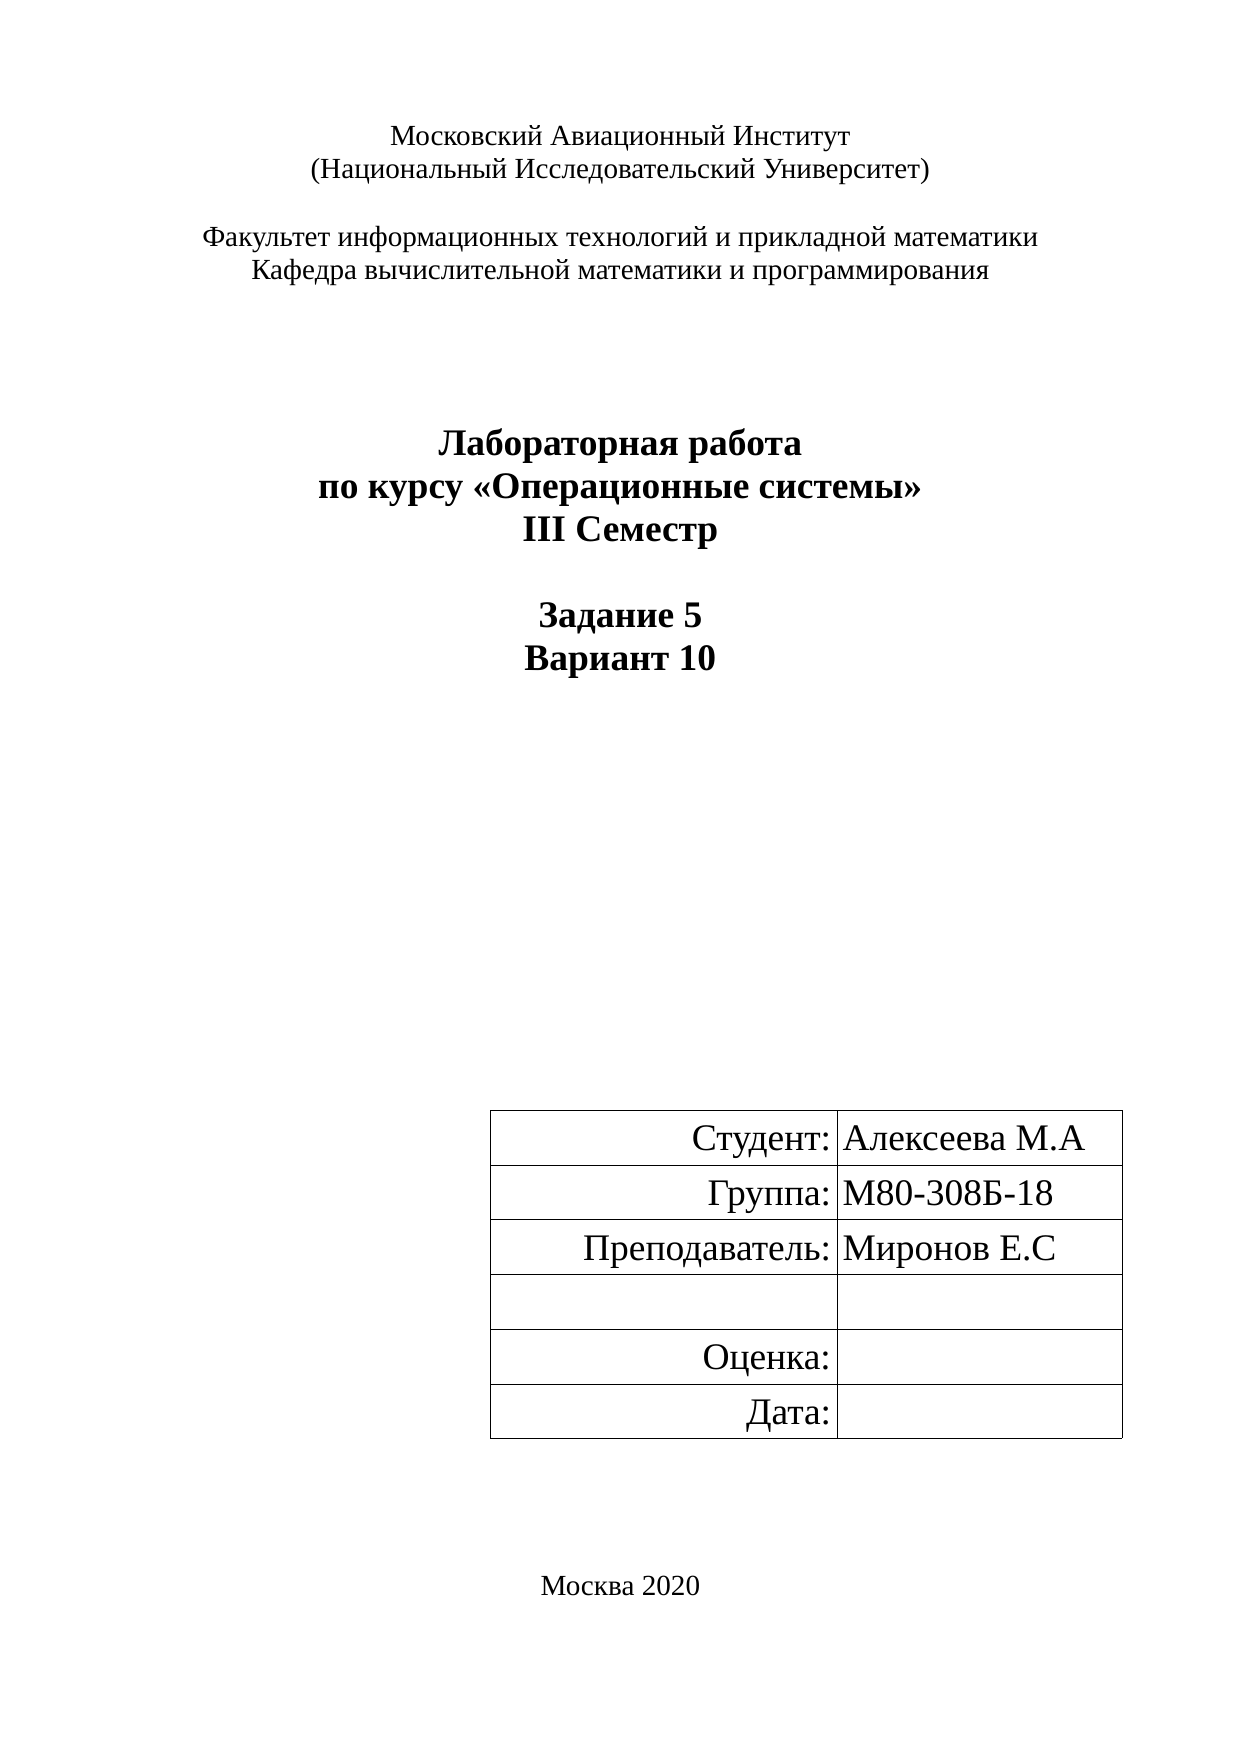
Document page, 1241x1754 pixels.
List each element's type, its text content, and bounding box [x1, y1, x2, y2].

text Вариант 10 [118, 636, 1122, 679]
text Москва 2020 [118, 1568, 1122, 1601]
table_cell Группа: [491, 1166, 837, 1219]
text по курсу «Операционные системы» [118, 463, 1122, 506]
table_cell [838, 1330, 1122, 1383]
table_cell [838, 1385, 1122, 1438]
text Московский Авиационный Институт [118, 118, 1122, 152]
table_cell М80-308Б-18 [838, 1166, 1122, 1219]
table_cell Дата: [491, 1385, 837, 1438]
table_cell [491, 1275, 837, 1329]
table_header Студент: [491, 1111, 837, 1165]
text Задание 5 [118, 592, 1122, 636]
text Лабораторная работа [118, 420, 1122, 463]
table_header Алексеева М.А [838, 1111, 1122, 1165]
text Кафедра вычислительной математики и программирования [118, 252, 1122, 286]
table_cell Оценка: [491, 1330, 837, 1383]
table_cell Миронов Е.С [838, 1220, 1122, 1274]
text Факультет информационных технологий и прикладной математики [118, 219, 1122, 252]
text (Национальный Исследовательский Университет) [118, 152, 1122, 185]
table_cell Преподаватель: [491, 1220, 837, 1274]
table_cell [838, 1275, 1122, 1329]
text III Семестр [118, 506, 1122, 549]
